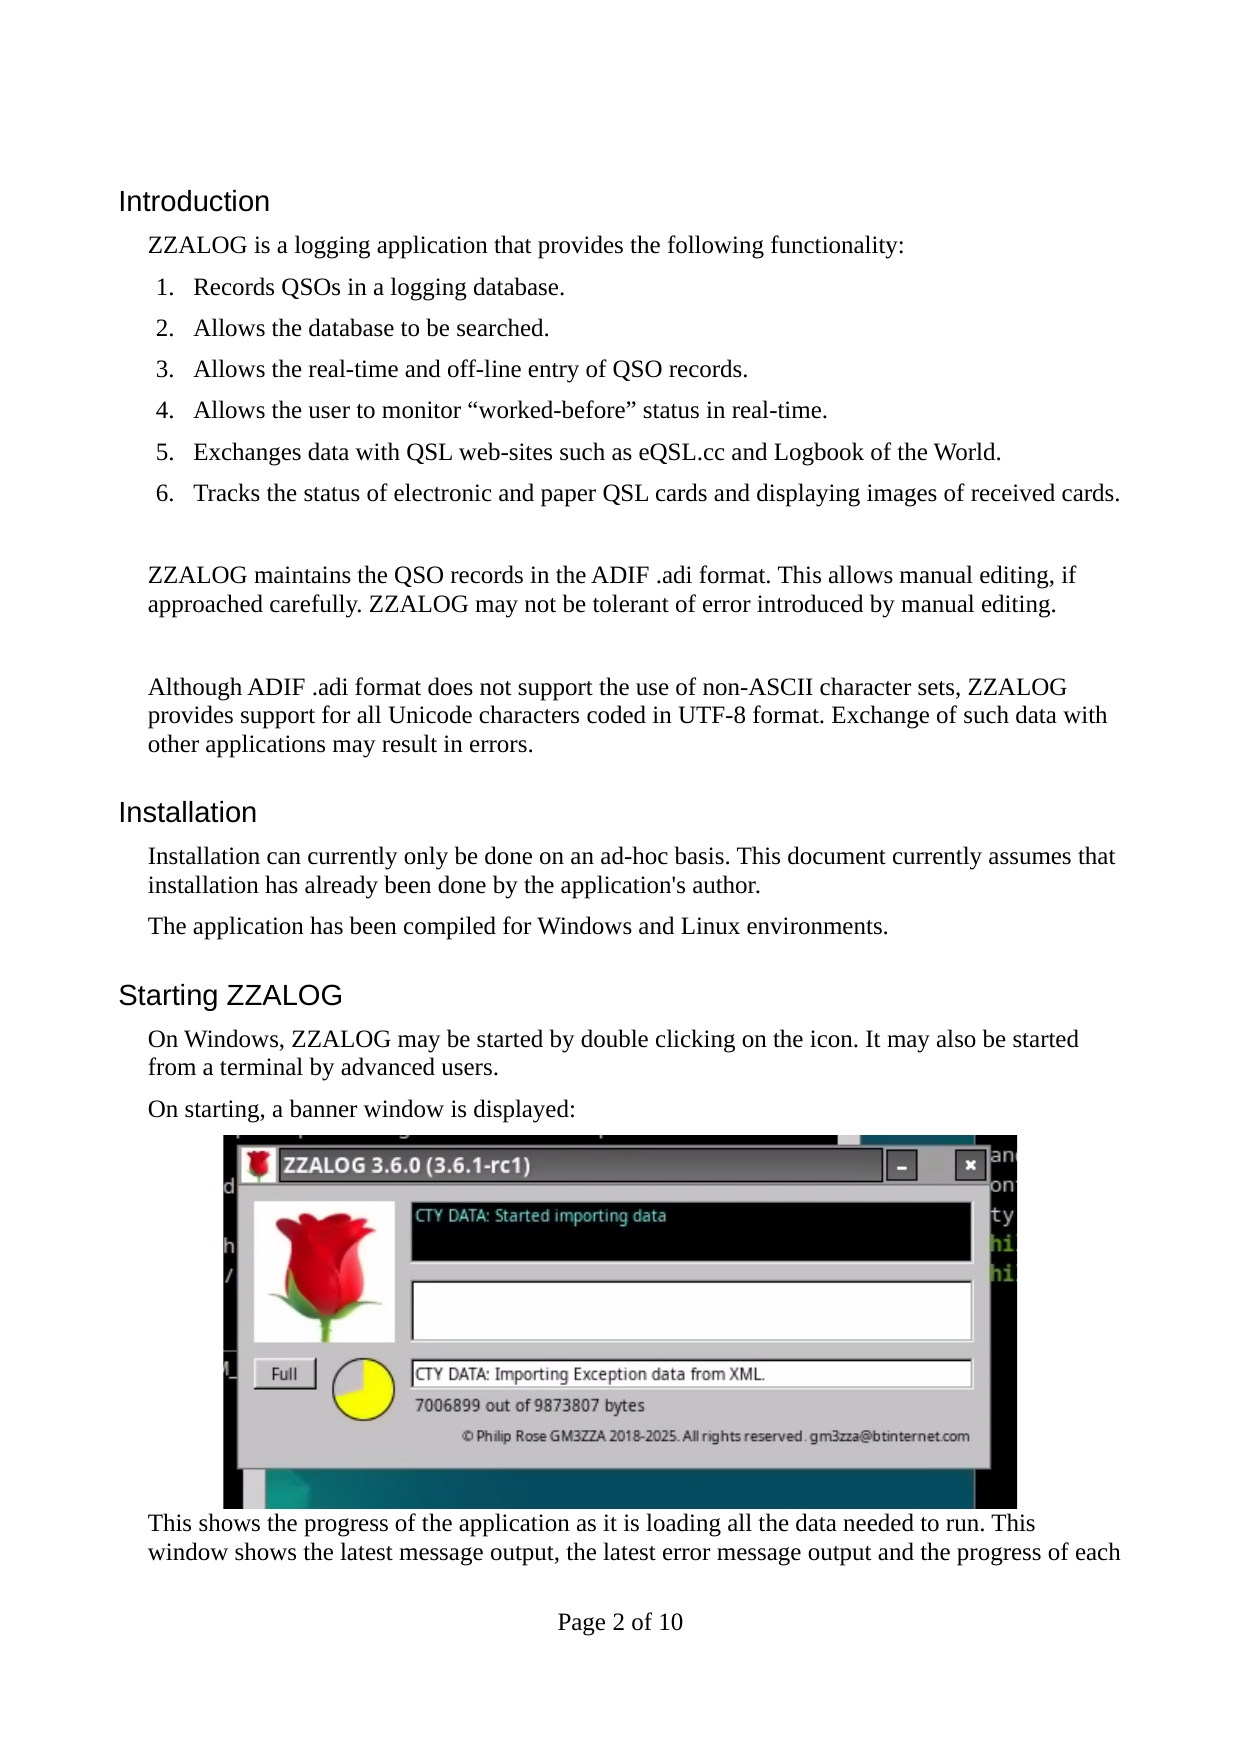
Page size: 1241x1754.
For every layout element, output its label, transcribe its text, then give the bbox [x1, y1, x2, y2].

text Although ADIF .adi format does not support the use of non-ASCII character sets, ZZALOG provides support for all Unicode characters coded in UTF-8 format. Exchange of such data with other applications may result in errors. [148, 672, 1122, 758]
list Allows the real-time and off-line entry of QSO records. [156, 354, 1122, 383]
list Tracks the status of electronic and paper QSL cards and displaying images of received cards. [156, 478, 1122, 507]
text ZZALOG is a logging application that provides the following functionality: [148, 230, 1122, 259]
subtitle Starting ZZALOG [118, 978, 1122, 1011]
text On starting, a banner window is displayed: [148, 1094, 1122, 1122]
text On Windows, ZZALOG may be started by double clicking on the icon. It may also be started from a terminal by advanced users. [148, 1024, 1122, 1081]
text ZZALOG maintains the QSO records in the ADIF .adi format. This allows manual editing, if approached carefully. ZZALOG may not be tolerant of error introduced by manual editing. [148, 560, 1122, 618]
text This shows the progress of the application as it is loading all the data needed to run. This window shows the latest message output, the latest error message output and the progress of each [148, 1135, 1122, 1566]
picture [223, 1135, 1018, 1509]
list Allows the user to monitor “worked-before” status in real-time. [156, 395, 1122, 424]
list Records QSOs in a logging database. [156, 272, 1122, 300]
text Installation can currently only be done on an ad-hoc basis. This document currently assumes that installation has already been done by the application's author. [148, 841, 1122, 899]
subtitle Installation [118, 795, 1122, 829]
subtitle Introduction [118, 184, 1122, 218]
list Allows the database to be searched. [156, 313, 1122, 342]
text The application has been compiled for Windows and Linux environments. [148, 911, 1122, 940]
list Exchanges data with QSL web-sites such as eQSL.cc and Logbook of the World. [156, 437, 1122, 465]
